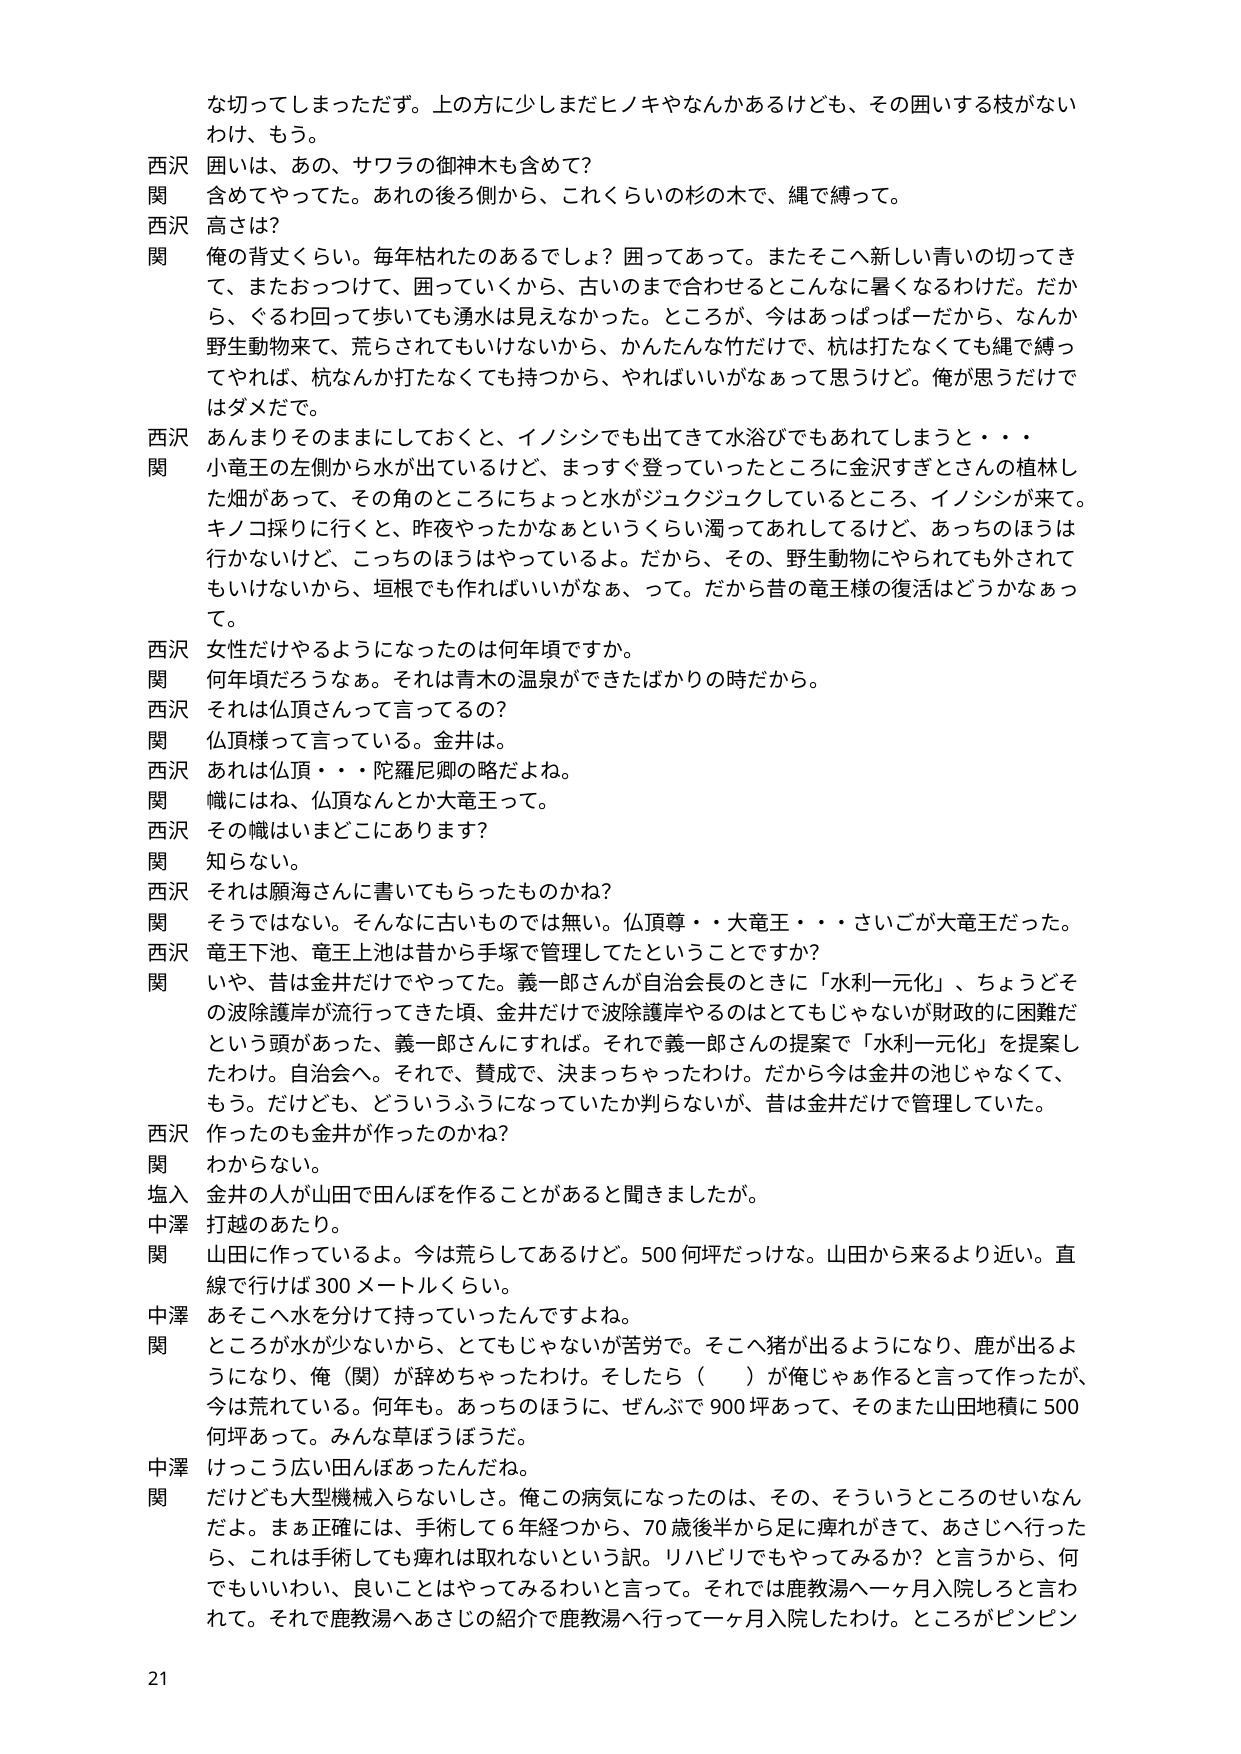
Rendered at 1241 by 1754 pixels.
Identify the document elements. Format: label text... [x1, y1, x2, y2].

text 関 小竜王の左側から水が出ているけど、まっすぐ登っていったところに金沢すぎとさんの植林した畑があって、その角のところにちょっと水がジュクジュクしているところ、イノシシが来て。キノコ採りに行くと、昨夜やったかなぁというくらい濁ってあれしてるけど、あっちのほうは行かないけど、こっちのほうはやっているよ。だから、その、野生動物にやられても外されてもいけないから、垣根でも作ればいいがなぁ、って。だから昔の竜王様の復活はどうかなぁって。 [148, 452, 1093, 633]
text 関 わからない。 [148, 1148, 1093, 1178]
text 西沢 竜王下池、竜王上池は昔から手塚で管理してたということですか？ [148, 936, 1093, 966]
text 西沢 その幟はいまどこにあります？ [148, 815, 1093, 845]
text 西沢 それは仏頂さんって言ってるの？ [148, 693, 1093, 724]
text な切ってしまっただず。上の方に少しまだヒノキやなんかあるけども、その囲いする枝がないわけ、もう。 [148, 88, 1093, 149]
text 西沢 高さは？ [148, 209, 1093, 240]
text 関 そうではない。そんなに古いものでは無い。仏頂尊・・大竜王・・・さいごが大竜王だった。 [148, 906, 1093, 936]
text 関 含めてやってた。あれの後ろ側から、これくらいの杉の木で、縄で縛って。 [148, 179, 1093, 209]
text 関 知らない。 [148, 845, 1093, 875]
text 西沢 囲いは、あの、サワラの御神木も含めて？ [148, 149, 1093, 179]
text 中澤 あそこへ水を分けて持っていったんですよね。 [148, 1299, 1093, 1330]
text 塩入 金井の人が山田で田んぼを作ることがあると聞きましたが。 [148, 1178, 1093, 1208]
text 西沢 あんまりそのままにしておくと、イノシシでも出てきて水浴びでもあれてしまうと・・・ [148, 421, 1093, 452]
text 関 俺の背丈くらい。毎年枯れたのあるでしょ？囲ってあって。またそこへ新しい青いの切ってきて、またおっつけて、囲っていくから、古いのまで合わせるとこんなに暑くなるわけだ。だから、ぐるわ回って歩いても湧水は見えなかった。ところが、今はあっぱっぱーだから、なんか野生動物来て、荒らされてもいけないから、かんたんな竹だけで、杭は打たなくても縄で縛ってやれば、杭なんか打たなくても持つから、やればいいがなぁって思うけど。俺が思うだけではダメだで。 [148, 240, 1093, 421]
text 西沢 女性だけやるようになったのは何年頃ですか。 [148, 633, 1093, 663]
text 西沢 あれは仏頂・・・陀羅尼卿の略だよね。 [148, 754, 1093, 784]
text 関 山田に作っているよ。今は荒らしてあるけど。500何坪だっけな。山田から来るより近い。直線で行けば300メートルくらい。 [148, 1239, 1093, 1299]
text 関 ところが水が少ないから、とてもじゃないが苦労で。そこへ猪が出るようになり、鹿が出るようになり、俺（関）が辞めちゃったわけ。そしたら（ ）が俺じゃぁ作ると言って作ったが、今は荒れている。何年も。あっちのほうに、ぜんぶで900坪あって、そのまた山田地積に500何坪あって。みんな草ぼうぼうだ。 [148, 1330, 1093, 1451]
text 関 幟にはね、仏頂なんとか大竜王って。 [148, 784, 1093, 815]
text 西沢 それは願海さんに書いてもらったものかね？ [148, 875, 1093, 906]
text 中澤 打越のあたり。 [148, 1208, 1093, 1239]
text 関 何年頃だろうなぁ。それは青木の温泉ができたばかりの時だから。 [148, 663, 1093, 693]
text 関 だけども大型機械入らないしさ。俺この病気になったのは、その、そういうところのせいなんだよ。まぁ正確には、手術して6年経つから、70歳後半から足に痺れがきて、あさじへ行ったら、これは手術しても痺れは取れないという訳。リハビリでもやってみるか？と言うから、何でもいいわい、良いことはやってみるわいと言って。それでは鹿教湯へ一ヶ月入院しろと言われて。それで鹿教湯へあさじの紹介で鹿教湯へ行って一ヶ月入院したわけ。ところがピンピンして歩けるから、医者もそのつもりで診てくれない、注射やるわけでもなんでも無い。午後になると似たような患者集めて、リハビリの広場でマットの上へ寝転がって、足上げる運動をやったり。そのあと、下へ降りて温湿布やったり、それから牽引やったり。午前中はぜんぜん用ないわけ。それから、午前中暇だから、クアハウスへ行っちゃいけないかい？と聞いたら良いと。券買って、一ヶ月間毎日あの、クアハウス行ってプールの中歩いたり泳いだり、熱いお湯に入ったり温いとこ入ったりして遊んでた。日曜の日なんか何もないから、いちばん上の段まで歩いて行ってきたりしてね。さもなくてもまだピンピンしてたから、そのままでいたが、そのうちにだんだん悪くなってきて、脊柱菅狭窄症というやつだ。それというのは、山間地だったからもう背負子の名人で、うちから下には田んぼあるけど土地がなく、うちから上だけだったから。背負子でみんな背負って、今の山田地積の田んぼの稲、500坪みんな背負子でうちのほうまで背負ってきて、それからこっちの金井のほうの300坪のも、みんなうちへ背負ってきて、うちの軒下へ積んでおいて、足踏みで脱穀して。何せ機械が入らないから。それと、こんどは養蚕だから、蚕を食わすって。だからこの、骨が、重いものっきり背負って歩いていたから。それで狭窄症になってしまったわけ。まだ狭窄症なら痺れくらいで我慢できるけれども、本なんか買って読んでいたら、排便排尿困難となればもう手術しなければダメだって書いてある。それまで、依田窪病院も行ってみた。そうしたら、こんな遠くまで来る必要はないから、薬出すからそれ飲んでいろと言われ、飲んでた。それからあさじにも行ったって、注射やるわけでもない。そのうちにあの、だんだん重くなってきて。今度上田原の飯田ペイン行って、ブロック注射というのをやるわけ。あれはちょっと危険伴うだよな。そのときは気持ちいいけど、やっぱりすぐ元に戻っちゃうわけ。終いには今度、鹿教湯へ行って、鹿教湯病院で専門のブロック注射やってもらっていたが、もう少し集中的にやるから入院してみろという訳で、それで入院してまたブロック注射やったけど、やっぱりダメなんだよな。１回なんかは液漏れちゃって、看護婦本気で飛んで歩いて、何しただったら、酸素吸入だっていう訳、誰のところと聞いたら俺のところだと言うわけ。そうしたら、その、液が漏れて、血圧がうんと下がっちゃた。それで、危険だと言うわけで、俺のところ酸素吸入になって。それで、あの、ブロック注射というのは一時間は寝てなければいけないだよ。注射済んだあと。それで帰ってくるだけども、そんくらいやったりしてたがダメで、そのうちに小便出なくなってきて、先生、どうもダメだわ、いよいよ終末になってきたわい、手術しなきゃダメだかしれないね、と言ったら、そうか、それではというわけで、先生が直接自分で、携帯で松本の信大へ電話して、明日、信大へ行けというわけ。鹿教湯へ入院していて、鹿教湯から信大へ行って、そしたら手術前提で、日にち３日ほど出して、この日とこの日は俺だけど、さもなくば他の先生だと言うから、せっかく先生にお願いすると言って来たから、じゃあこの日で良いよ、4月10日と決めて、それで帰ってきて、2日前に入院して、手術して、すると小便が出ないんだ今度は。もう、それで管で取ってもらったりしていて、便も出ないんだから。10日ほど経ったらお医者来て、明後日退院しろと言うから、帰りに鹿教湯へまた戻る予定でいたから、直接、家へ帰ることなくまた鹿教湯へ入っちゃったけど、60日入院した。年とともにだんだん、また悪くなってきて、そうかと言って、手術しても、手術の先生も、痺れは手術をしても恐らくとれないよと言われていたんだから。それでも排便排尿はそれで良くなった。だけども、だんだんまた悪くなってくるからと思って、たまたま上田原のペインクリニックでブロック注射なんかやってもらったけど、松本の、信大の先生は転勤して松本のほうへ行っちゃったから、松本じゃなくてあづみ野病院か、行っちゃったから、今はいないから、困ったときは飯田ペインへ行くけど、だめだなぁ、そのときちょっと良いきりで、歳とともにだんだん、そして薬はないだしさ、ただ痛み止めと血液サラサラの薬だけ飲んでいるきり。血流が悪いから、痺れが取れないのと、それから、その、えらい痛みはないけど、寒さがうんと堪えるんだよな。だから、今でもズボン下2枚穿いて、それで夜寝るときも靴下2枚だ。 [148, 1481, 1093, 1632]
text 中澤 けっこう広い田んぼあったんだね。 [148, 1451, 1093, 1481]
text 関 いや、昔は金井だけでやってた。義一郎さんが自治会長のときに「水利一元化」、ちょうどその波除護岸が流行ってきた頃、金井だけで波除護岸やるのはとてもじゃないが財政的に困難だという頭があった、義一郎さんにすれば。それで義一郎さんの提案で「水利一元化」を提案したわけ。自治会へ。それで、賛成で、決まっちゃったわけ。だから今は金井の池じゃなくて、もう。だけども、どういうふうになっていたか判らないが、昔は金井だけで管理していた。 [148, 966, 1093, 1117]
text 関 仏頂様って言っている。金井は。 [148, 724, 1093, 754]
text 西沢 作ったのも金井が作ったのかね？ [148, 1117, 1093, 1148]
